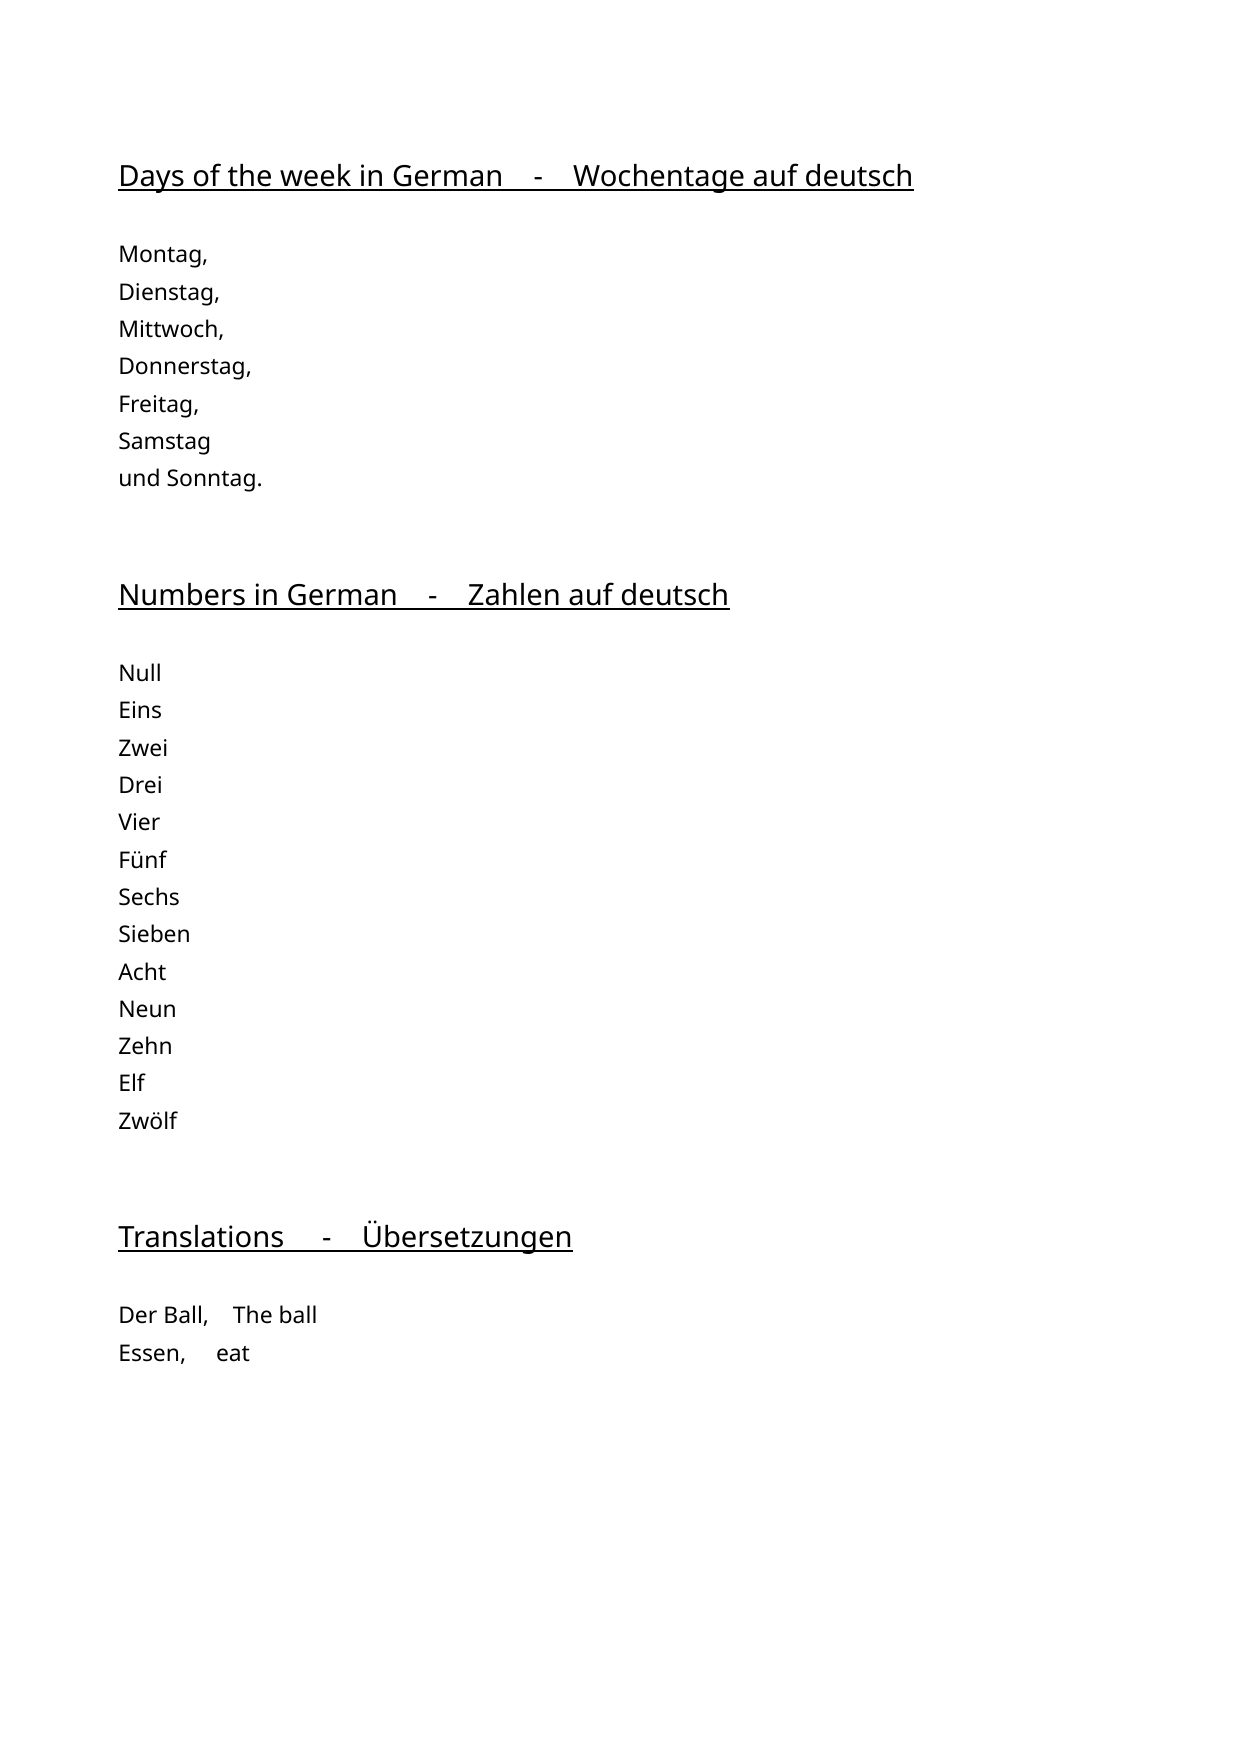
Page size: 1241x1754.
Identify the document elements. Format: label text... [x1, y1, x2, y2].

text Essen, eat [118, 1337, 1122, 1368]
text Der Ball, The ball [118, 1299, 1122, 1331]
text und Sonntag. [118, 462, 1122, 493]
text Zwölf [118, 1104, 1122, 1136]
text Donnerstag, [118, 350, 1122, 382]
text Translations - Übersetzungen [118, 1216, 1122, 1256]
text Fünf [118, 843, 1122, 875]
text Numbers in German - Zahlen auf deutsch [118, 574, 1122, 614]
text Dienstag, [118, 276, 1122, 307]
text Drei [118, 769, 1122, 800]
text Sechs [118, 881, 1122, 912]
text Freitag, [118, 388, 1122, 419]
text Zehn [118, 1030, 1122, 1061]
text Acht [118, 955, 1122, 987]
text Vier [118, 806, 1122, 837]
text Mittwoch, [118, 313, 1122, 344]
text Zwei [118, 732, 1122, 763]
text Days of the week in German - Wochentage auf deutsch [118, 155, 1122, 195]
text Sieben [118, 918, 1122, 949]
text Samstag [118, 425, 1122, 456]
text Montag, [118, 238, 1122, 270]
text Neun [118, 993, 1122, 1024]
text Eins [118, 694, 1122, 726]
text Null [118, 657, 1122, 688]
text Elf [118, 1067, 1122, 1098]
